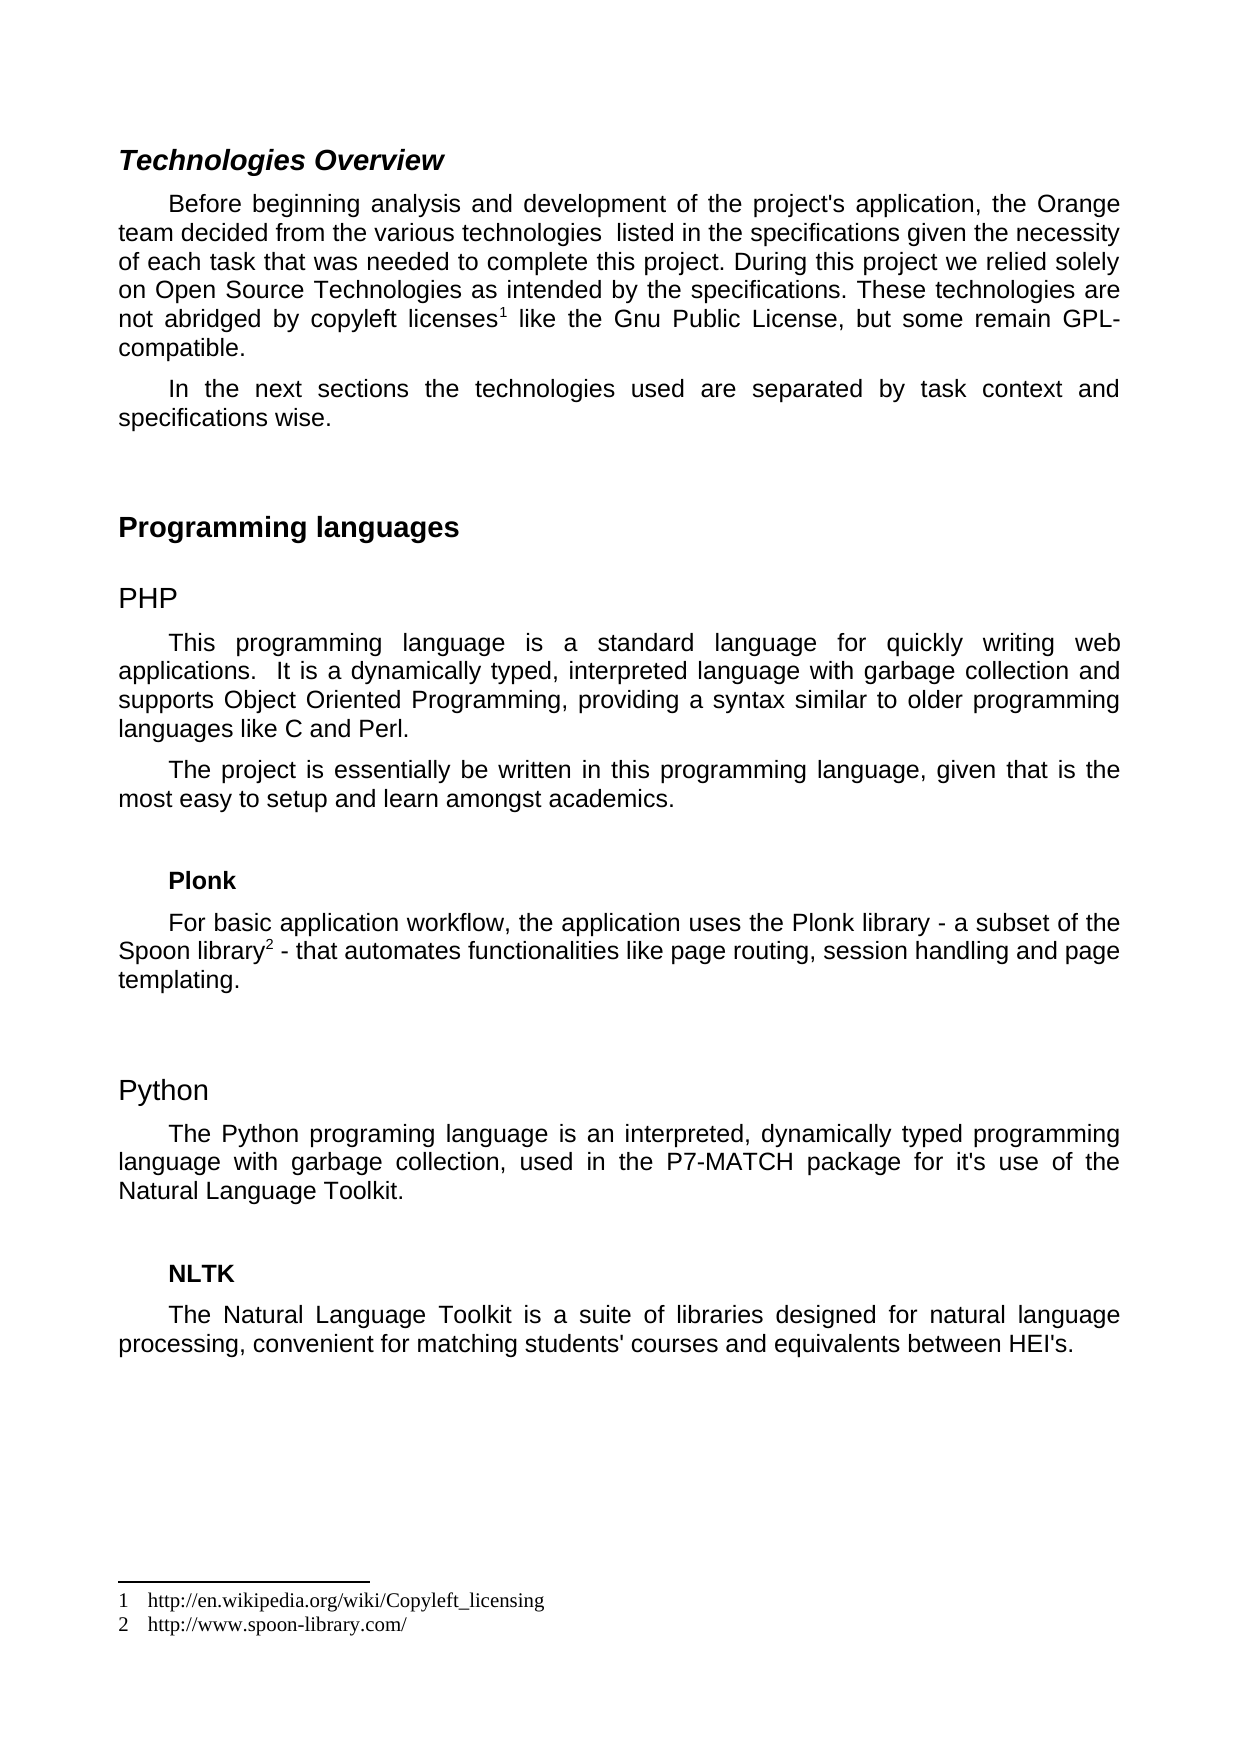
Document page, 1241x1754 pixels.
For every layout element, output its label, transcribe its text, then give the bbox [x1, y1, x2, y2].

text For basic application workflow, the application uses the Plonk library - a subset of the Spoon library - that automates functionalities like page routing, session handling and page templating. [118, 907, 1122, 994]
subtitle Programming languages [118, 510, 1122, 544]
subtitle Technologies Overview [118, 143, 1122, 177]
subtitle Python [118, 1072, 1122, 1106]
text The Natural Language Toolkit is a suite of libraries designed for natural language processing, convenient for matching students' courses and equivalents between HEI's. [118, 1300, 1122, 1357]
text Before beginning analysis and development of the project's application, the Orange team decided from the various technologies listed in the specifications given the necessity of each task that was needed to complete this project. During this project we relied solely on Open Source Technologies as intended by the specifications. These technologies are not abridged by copyleft licenses like the Gnu Public License, but some remain GPL-compatible. [118, 189, 1122, 362]
subtitle PHP [118, 581, 1122, 615]
text NLTK [118, 1258, 1122, 1287]
text The project is essentially be written in this programming language, given that is the most easy to setup and learn amongst academics. [118, 755, 1122, 812]
text http://en.wikipedia.org/wiki/Copyleft_licensing [118, 1588, 1122, 1612]
text This programming language is a standard language for quickly writing web applications. It is a dynamically typed, interpreted language with garbage collection and supports Object Oriented Programming, providing a syntax similar to older programming languages like C and Perl. [118, 627, 1122, 742]
text In the next sections the technologies used are separated by task context and specifications wise. [118, 374, 1122, 432]
text The Python programing language is an interpreted, dynamically typed programming language with garbage collection, used in the P7-MATCH package for it's use of the Natural Language Toolkit. [118, 1118, 1122, 1205]
text http://www.spoon-library.com/ [118, 1612, 1122, 1636]
text Plonk [118, 866, 1122, 895]
